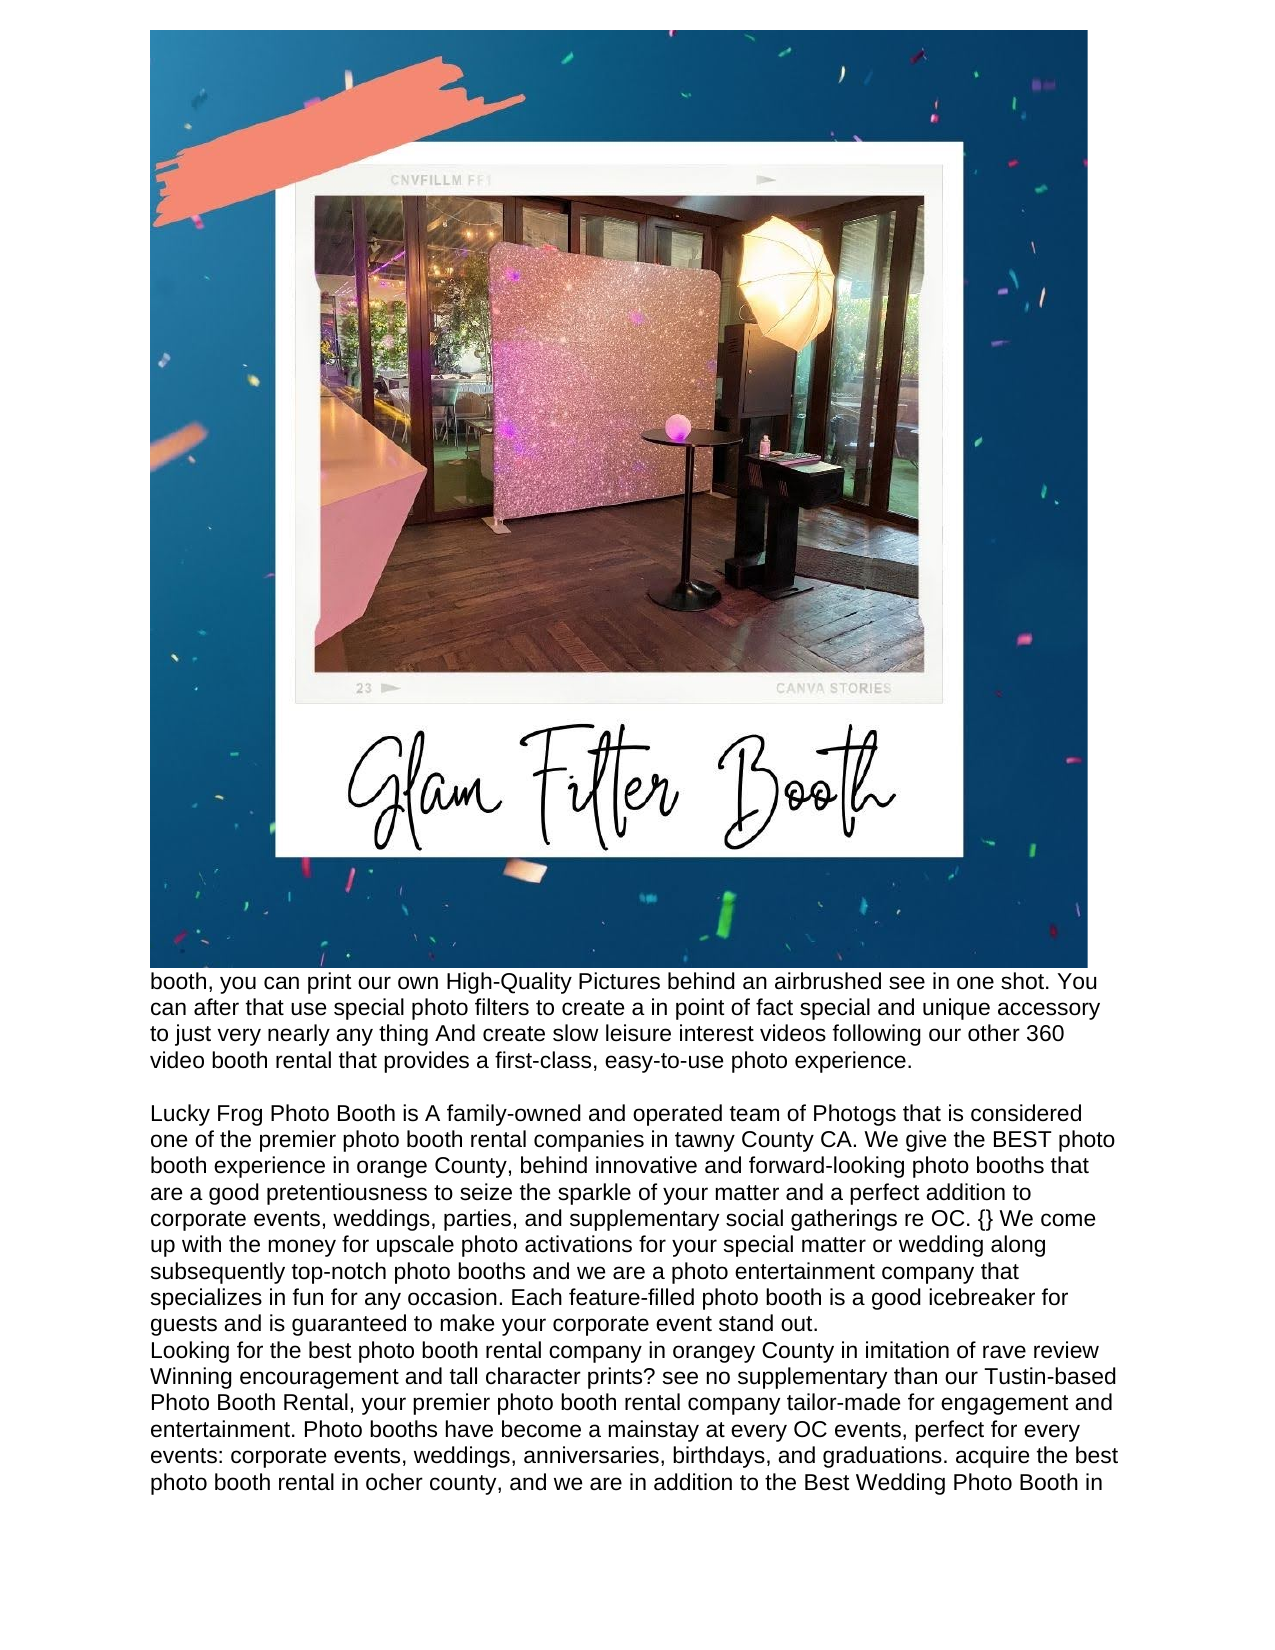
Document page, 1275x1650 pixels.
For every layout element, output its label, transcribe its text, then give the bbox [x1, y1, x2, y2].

text Looking for the best photo booth rental company in orangey County in imitation of rave review Winning encouragement and tall character prints? see no supplementary than our Tustin-based Photo Booth Rental, your premier photo booth rental company tailor-made for engagement and entertainment. Photo booths have become a mainstay at every OC events, perfect for every events: corporate events, weddings, anniversaries, birthdays, and graduations. acquire the best photo booth rental in ocher county, and we are in addition to the Best Wedding Photo Booth in [150, 1337, 1125, 1495]
picture [150, 30, 1088, 968]
text Lucky Frog Photo Booth is A family-owned and operated team of Photogs that is considered one of the premier photo booth rental companies in tawny County CA. We give the BEST photo booth experience in orange County, behind innovative and forward-looking photo booths that are a good pretentiousness to seize the sparkle of your matter and a perfect addition to corporate events, weddings, parties, and supplementary social gatherings re OC. {} We come up with the money for upscale photo activations for your special matter or wedding along subsequently top-notch photo booths and we are a photo entertainment company that specializes in fun for any occasion. Each feature-filled photo booth is a good icebreaker for guests and is guaranteed to make your corporate event stand out. [150, 1099, 1125, 1337]
text booth, you can print our own High-Quality Pictures behind an airbrushed see in one shot. You can after that use special photo filters to create a in point of fact special and unique accessory to just very nearly any thing And create slow leisure interest videos following our other 360 video booth rental that provides a first-class, easy-to-use photo experience. [150, 968, 1125, 1073]
